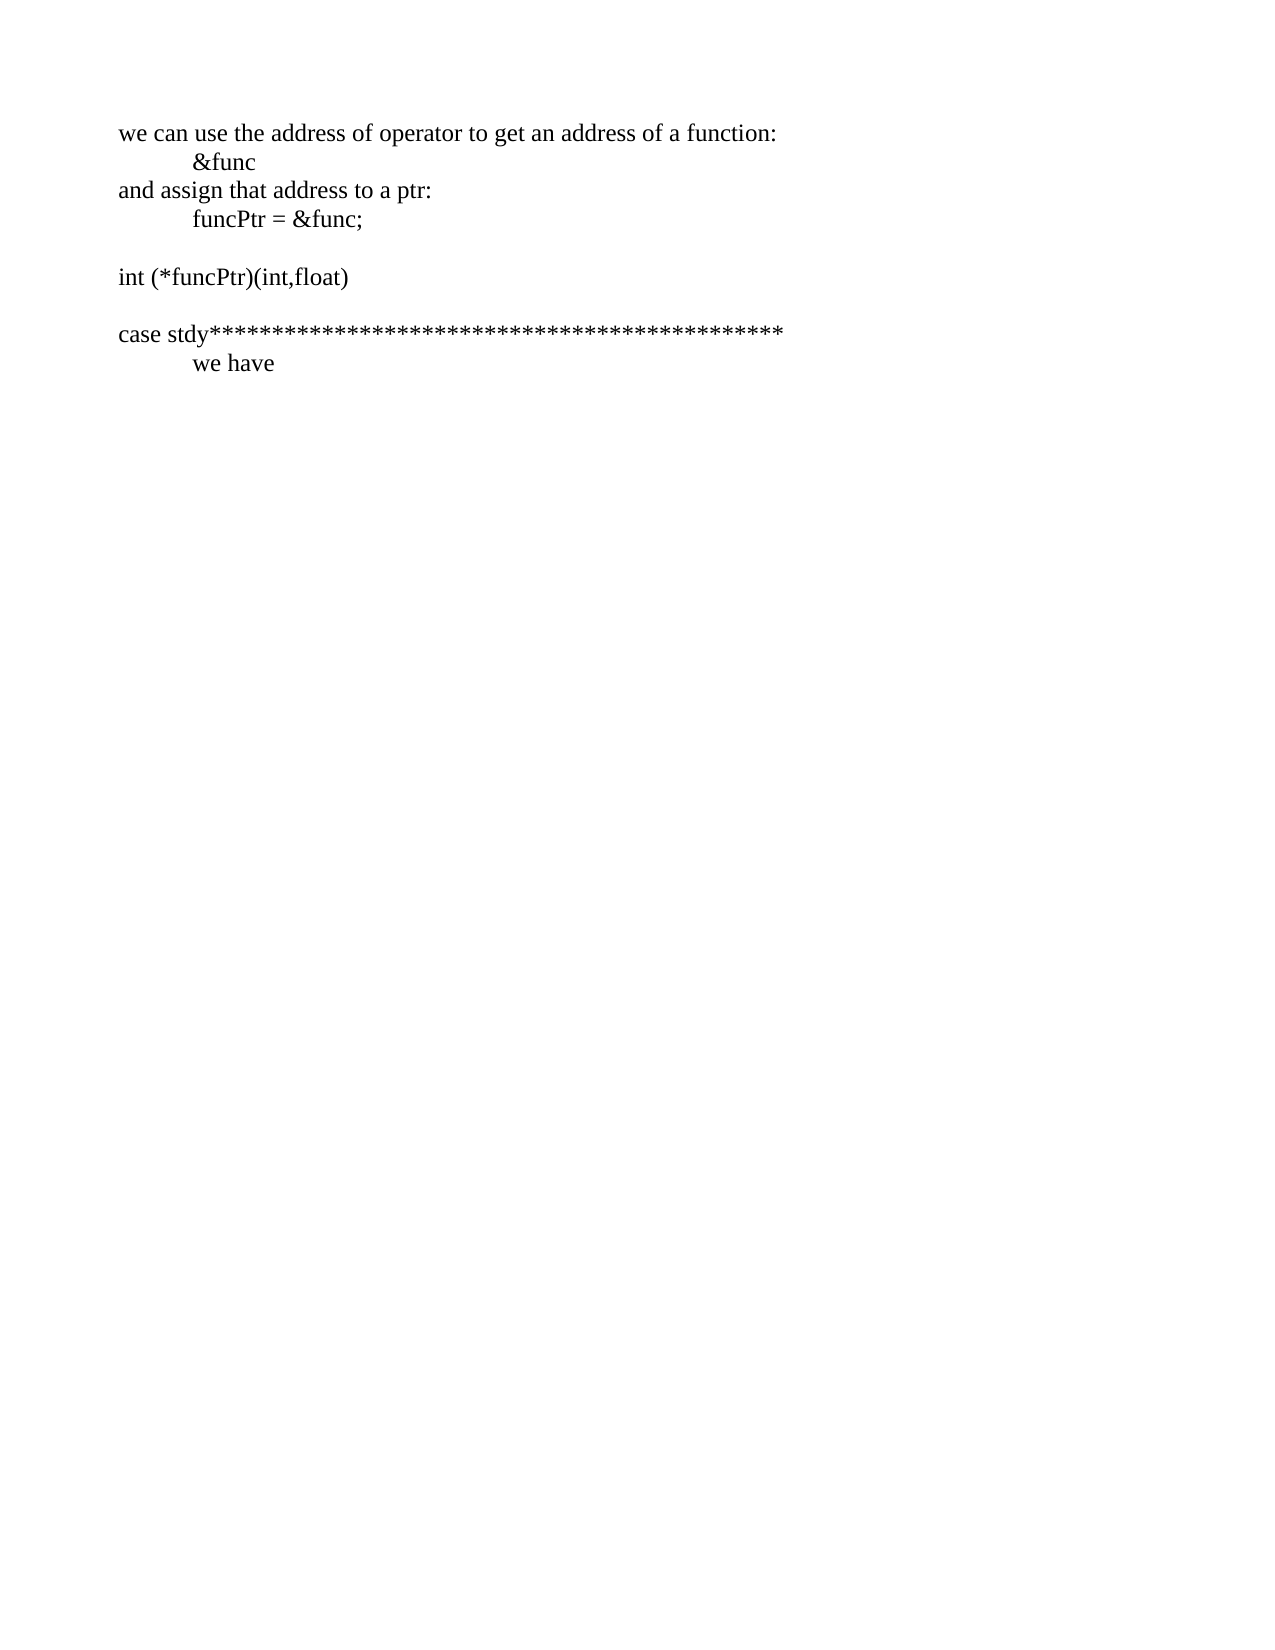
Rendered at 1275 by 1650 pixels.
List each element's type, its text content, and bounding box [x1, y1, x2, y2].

text int (*funcPtr)(int,float) [118, 262, 1157, 291]
text case stdy********************************************** [118, 319, 1157, 348]
text we have [118, 348, 1157, 377]
text we can use the address of operator to get an address of a function: [118, 118, 1157, 147]
text &func [118, 147, 1157, 176]
text and assign that address to a ptr: [118, 176, 1157, 204]
text funcPtr = &func; [118, 204, 1157, 233]
